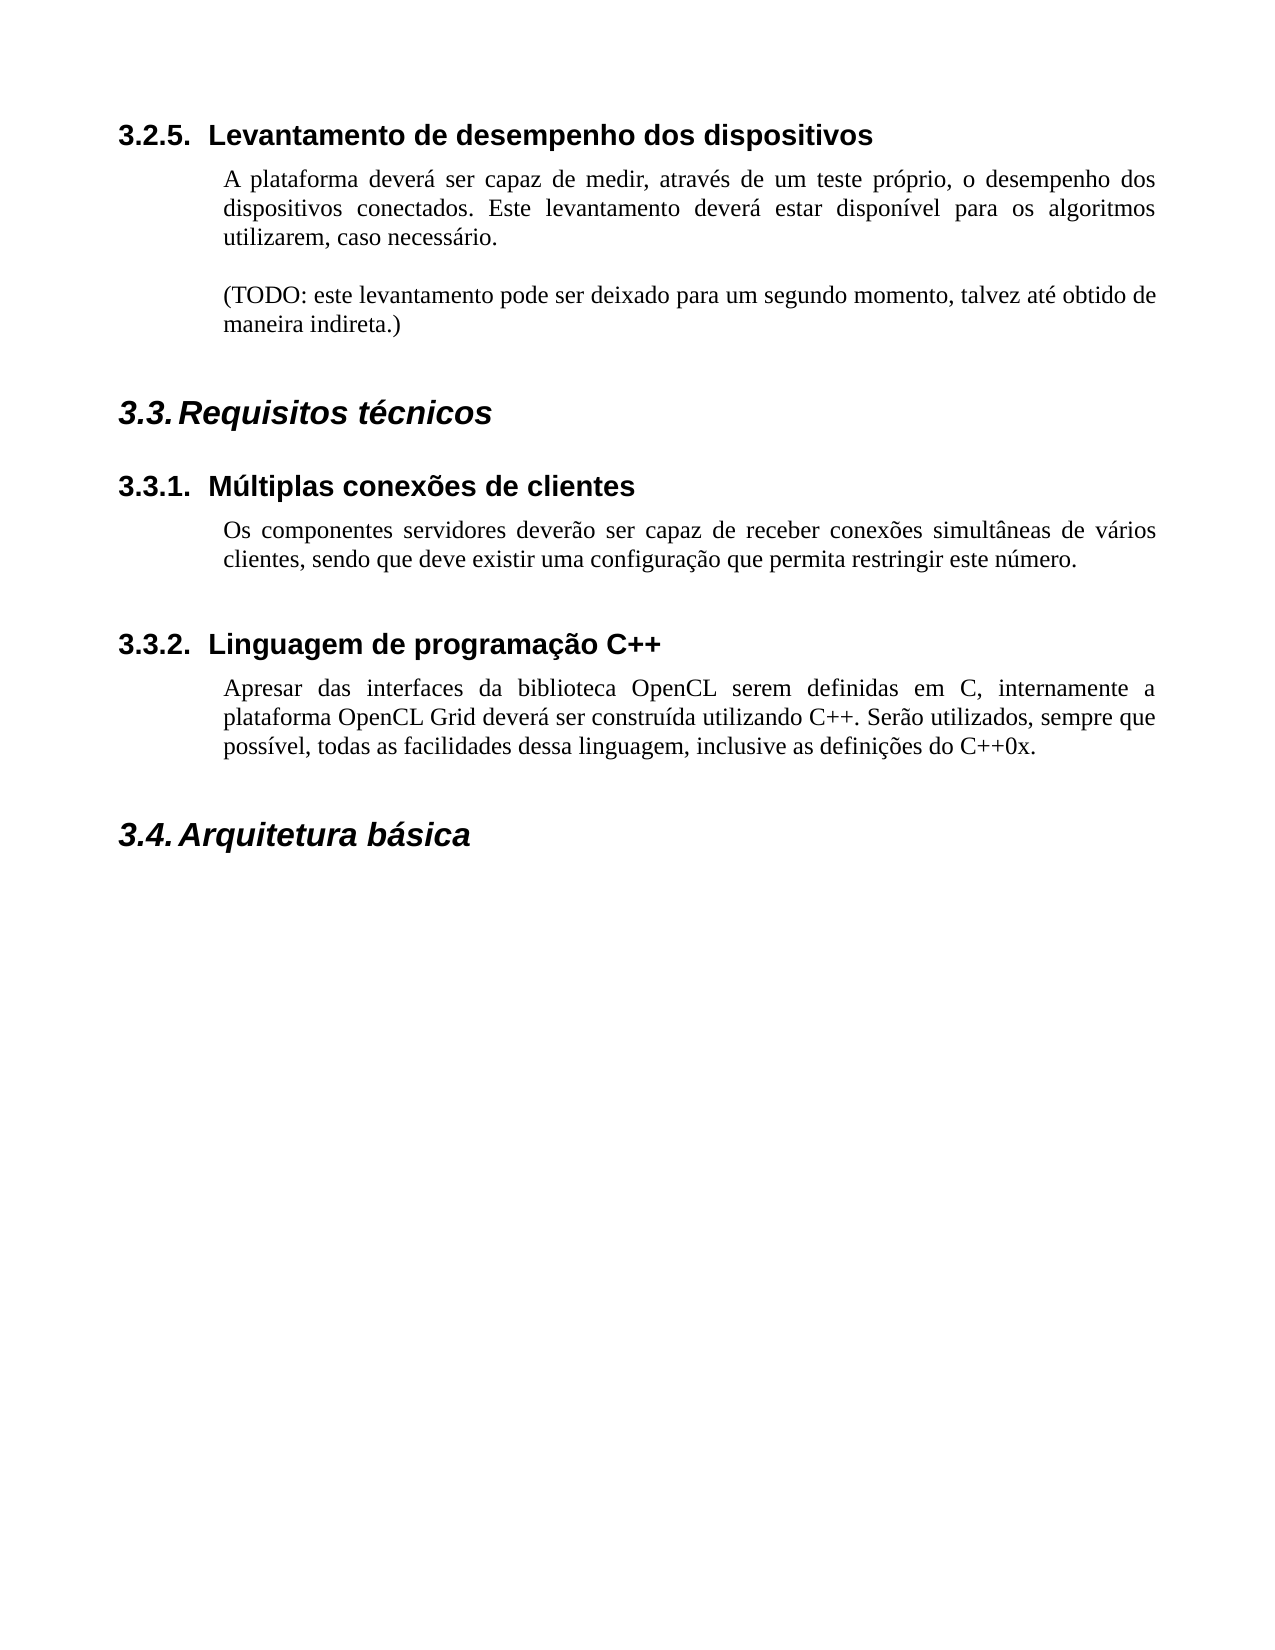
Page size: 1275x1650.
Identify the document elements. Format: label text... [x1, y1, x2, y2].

text Apresar das interfaces da biblioteca OpenCL serem definidas em C, internamente a plataforma OpenCL Grid deverá ser construída utilizando C++. Serão utilizados, sempre que possível, todas as facilidades dessa linguagem, inclusive as definições do C++0x. [223, 673, 1157, 760]
subtitle Múltiplas conexões de clientes [118, 469, 1157, 502]
text A plataforma deverá ser capaz de medir, através de um teste próprio, o desempenho dos dispositivos conectados. Este levantamento deverá estar disponível para os algoritmos utilizarem, caso necessário. [223, 164, 1157, 250]
subtitle Linguagem de programação C++ [118, 627, 1157, 661]
subtitle Levantamento de desempenho dos dispositivos [118, 118, 1157, 152]
text (TODO: este levantamento pode ser deixado para um segundo momento, talvez até obtido de maneira indireta.) [223, 280, 1157, 338]
subtitle Requisitos técnicos [118, 393, 1157, 431]
text Os componentes servidores deverão ser capaz de receber conexões simultâneas de vários clientes, sendo que deve existir uma configuração que permita restringir este número. [223, 515, 1157, 572]
subtitle Arquitetura básica [118, 815, 1157, 853]
